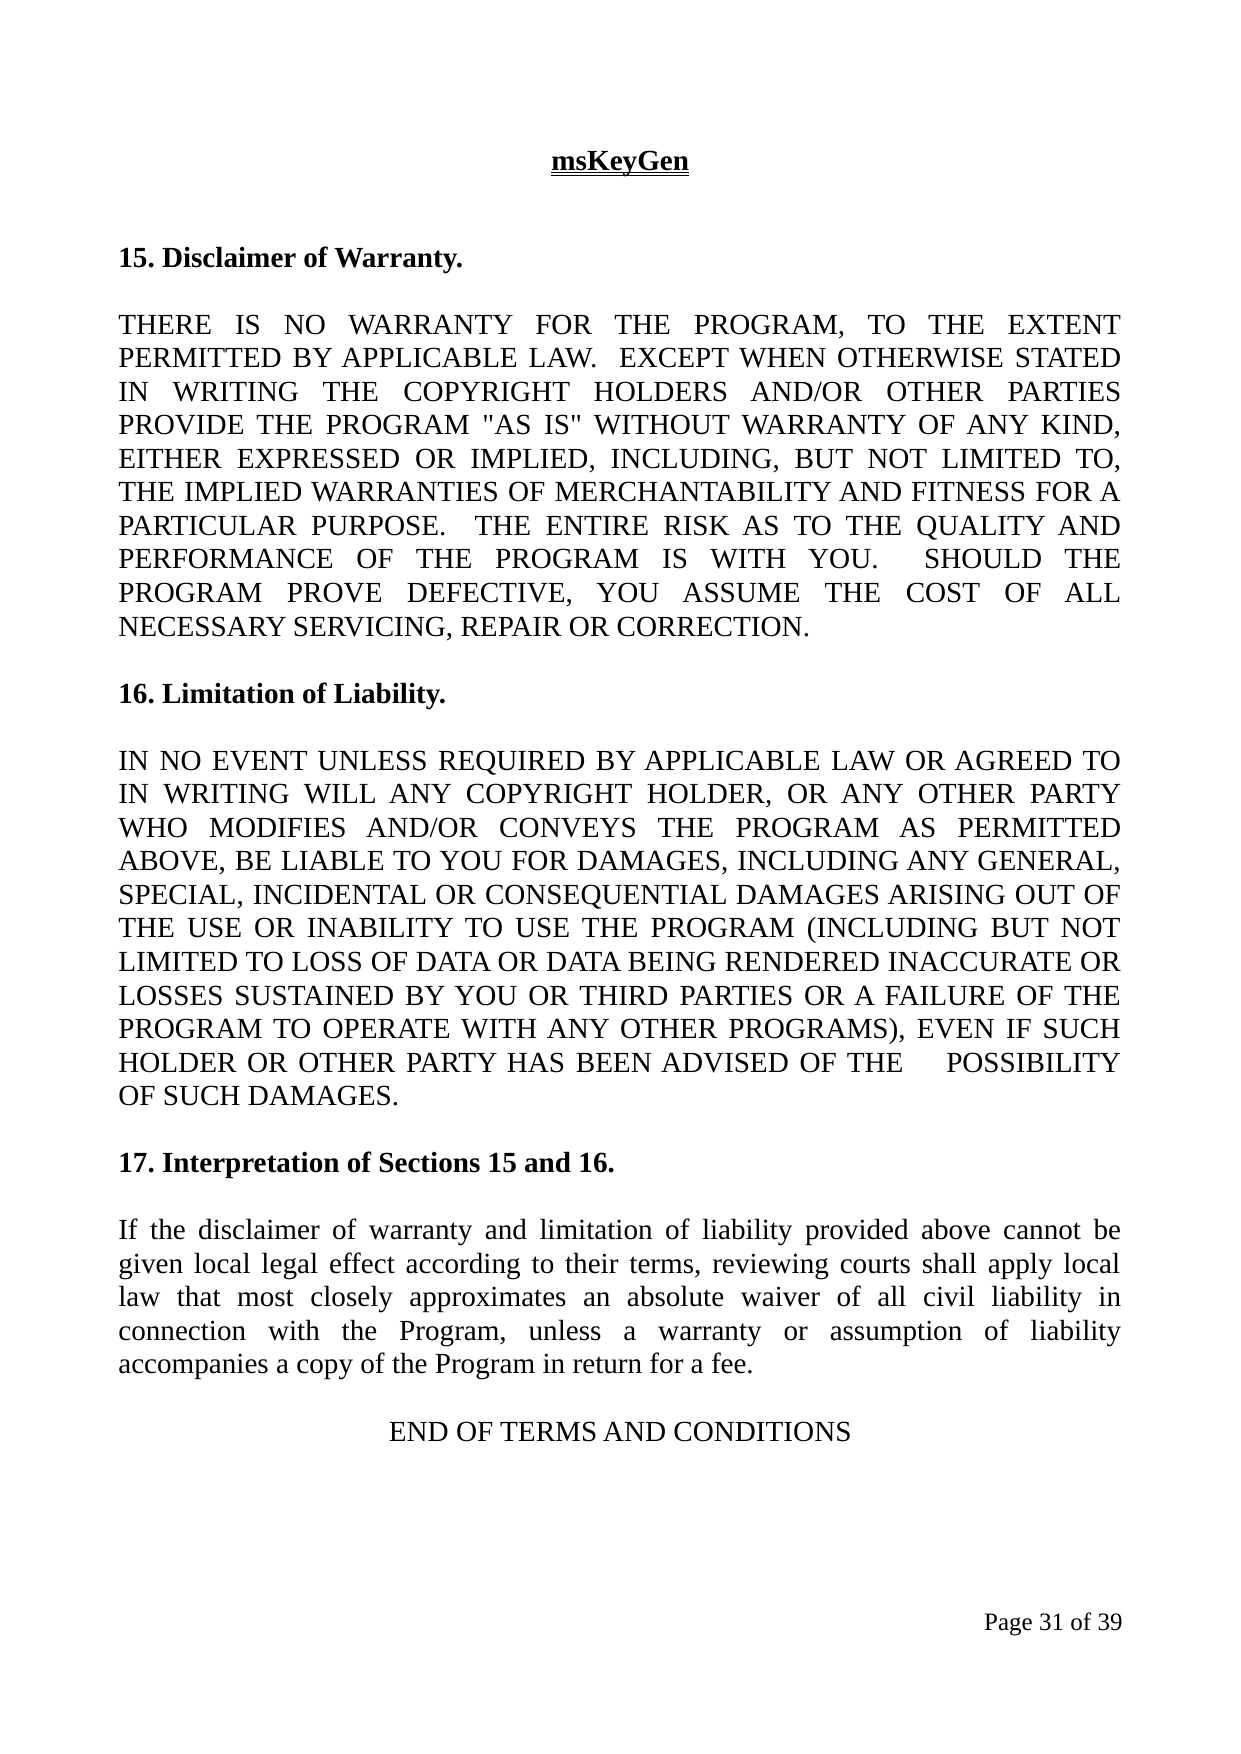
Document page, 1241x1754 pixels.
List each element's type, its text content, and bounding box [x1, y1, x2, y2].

text 17. Interpretation of Sections 15 and 16. [118, 1145, 1122, 1179]
text If the disclaimer of warranty and limitation of liability provided above cannot be given local legal effect according to their terms, reviewing courts shall apply local law that most closely approximates an absolute waiver of all civil liability in connection with the Program, unless a warranty or assumption of liability accompanies a copy of the Program in return for a fee. [118, 1212, 1122, 1380]
text THERE IS NO WARRANTY FOR THE PROGRAM, TO THE EXTENT PERMITTED BY APPLICABLE LAW. EXCEPT WHEN OTHERWISE STATED IN WRITING THE COPYRIGHT HOLDERS AND/OR OTHER PARTIES PROVIDE THE PROGRAM "AS IS" WITHOUT WARRANTY OF ANY KIND, EITHER EXPRESSED OR IMPLIED, INCLUDING, BUT NOT LIMITED TO, THE IMPLIED WARRANTIES OF MERCHANTABILITY AND FITNESS FOR A PARTICULAR PURPOSE. THE ENTIRE RISK AS TO THE QUALITY AND PERFORMANCE OF THE PROGRAM IS WITH YOU. SHOULD THE PROGRAM PROVE DEFECTIVE, YOU ASSUME THE COST OF ALL NECESSARY SERVICING, REPAIR OR CORRECTION. [118, 307, 1122, 642]
text IN NO EVENT UNLESS REQUIRED BY APPLICABLE LAW OR AGREED TO IN WRITING WILL ANY COPYRIGHT HOLDER, OR ANY OTHER PARTY WHO MODIFIES AND/OR CONVEYS THE PROGRAM AS PERMITTED ABOVE, BE LIABLE TO YOU FOR DAMAGES, INCLUDING ANY GENERAL, SPECIAL, INCIDENTAL OR CONSEQUENTIAL DAMAGES ARISING OUT OF THE USE OR INABILITY TO USE THE PROGRAM (INCLUDING BUT NOT LIMITED TO LOSS OF DATA OR DATA BEING RENDERED INACCURATE OR LOSSES SUSTAINED BY YOU OR THIRD PARTIES OR A FAILURE OF THE PROGRAM TO OPERATE WITH ANY OTHER PROGRAMS), EVEN IF SUCH HOLDER OR OTHER PARTY HAS BEEN ADVISED OF THE POSSIBILITY OF SUCH DAMAGES. [118, 743, 1122, 1112]
text 16. Limitation of Liability. [118, 676, 1122, 709]
text END OF TERMS AND CONDITIONS [118, 1414, 1122, 1447]
text 15. Disclaimer of Warranty. [118, 240, 1122, 273]
